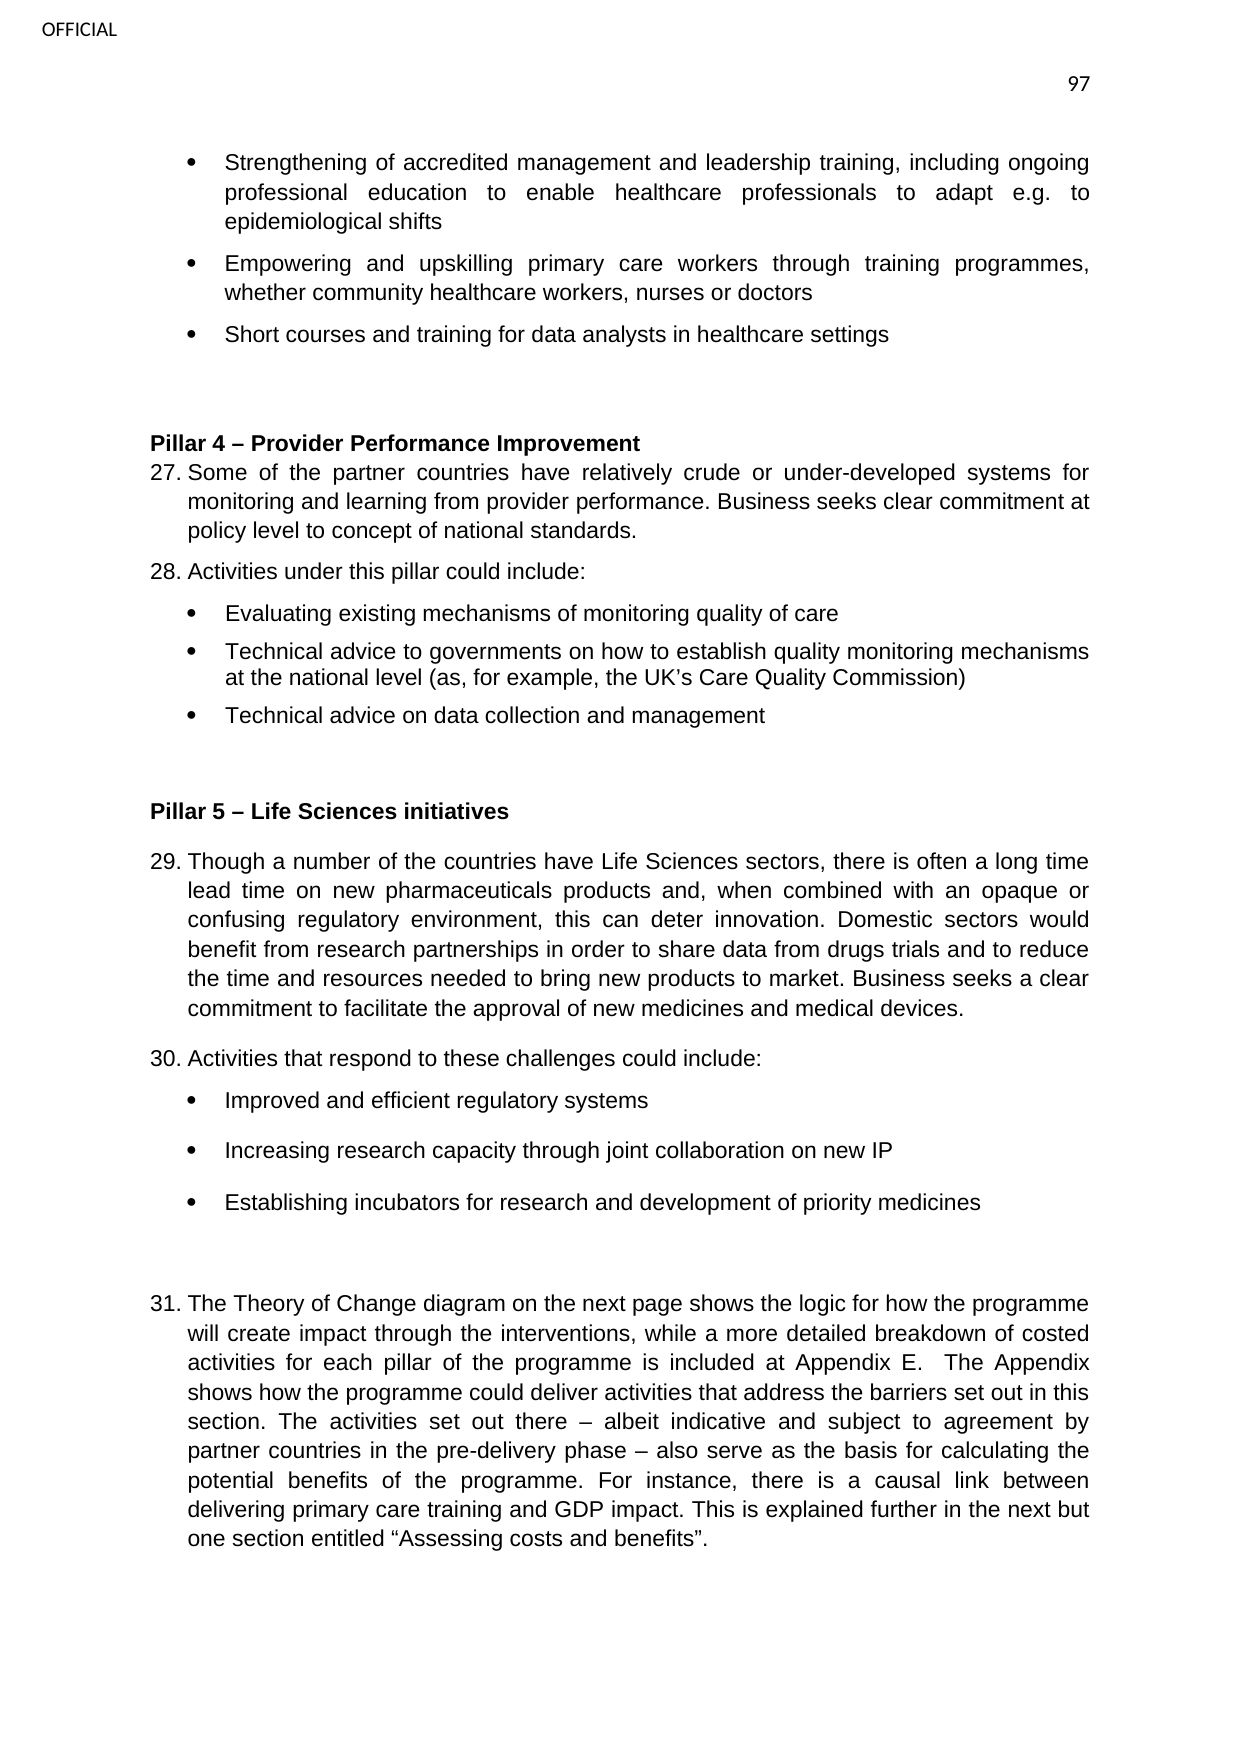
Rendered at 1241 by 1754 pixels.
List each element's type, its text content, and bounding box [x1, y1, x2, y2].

list Short courses and training for data analysts in healthcare settings [187, 322, 1090, 347]
list The Theory of Change diagram on the next page shows the logic for how the programme will create impact through the interventions, while a more detailed breakdown of costed activities for each pillar of the programme is included at Appendix E. The Appendix shows how the programme could deliver activities that address the barriers set out in this section. The activities set out there – albeit indicative and subject to agreement by partner countries in the pre-delivery phase – also serve as the basis for calculating the potential benefits of the programme. For instance, there is a causal link between delivering primary care training and GDP impact. This is explained further in the next but one section entitled “Assessing costs and benefits”. [150, 1291, 1090, 1552]
list Technical advice on data collection and management [187, 702, 1090, 728]
list Evaluating existing mechanisms of monitoring quality of care [187, 601, 1090, 626]
list Increasing research capacity through joint collaboration on new IP [187, 1138, 1090, 1164]
subtitle Though a number of the countries have Life Sciences sectors, there is often a long time lead time on new pharmaceuticals products and, when combined with an opaque or confusing regulatory environment, this can deter innovation. Domestic sectors would benefit from research partnerships in order to share data from drugs trials and to reduce the time and resources needed to bring new products to market. Business seeks a clear commitment to facilitate the approval of new medicines and medical devices. [150, 848, 1090, 1021]
subtitle Activities that respond to these challenges could include: [150, 1045, 1090, 1071]
list Improved and efficient regulatory systems [187, 1087, 1090, 1113]
subtitle Pillar 5 – Life Sciences initiatives [150, 799, 1090, 824]
list Activities under this pillar could include: [150, 559, 1090, 584]
list Strengthening of accredited management and leadership training, including ongoing professional education to enable healthcare professionals to adapt e.g. to epidemiological shifts [187, 150, 1090, 234]
list Establishing incubators for research and development of priority medicines [187, 1189, 1090, 1215]
list Empowering and upskilling primary care workers through training programmes, whether community healthcare workers, nurses or doctors [187, 251, 1090, 306]
list Technical advice to governments on how to establish quality monitoring mechanisms at the national level (as, for example, the UK’s Care Quality Commission) [187, 639, 1090, 690]
subtitle Pillar 4 – Provider Performance Improvement [150, 431, 1090, 456]
subtitle Some of the partner countries have relatively crude or under-developed systems for monitoring and learning from provider performance. Business seeks clear commitment at policy level to concept of national standards. [150, 460, 1090, 543]
